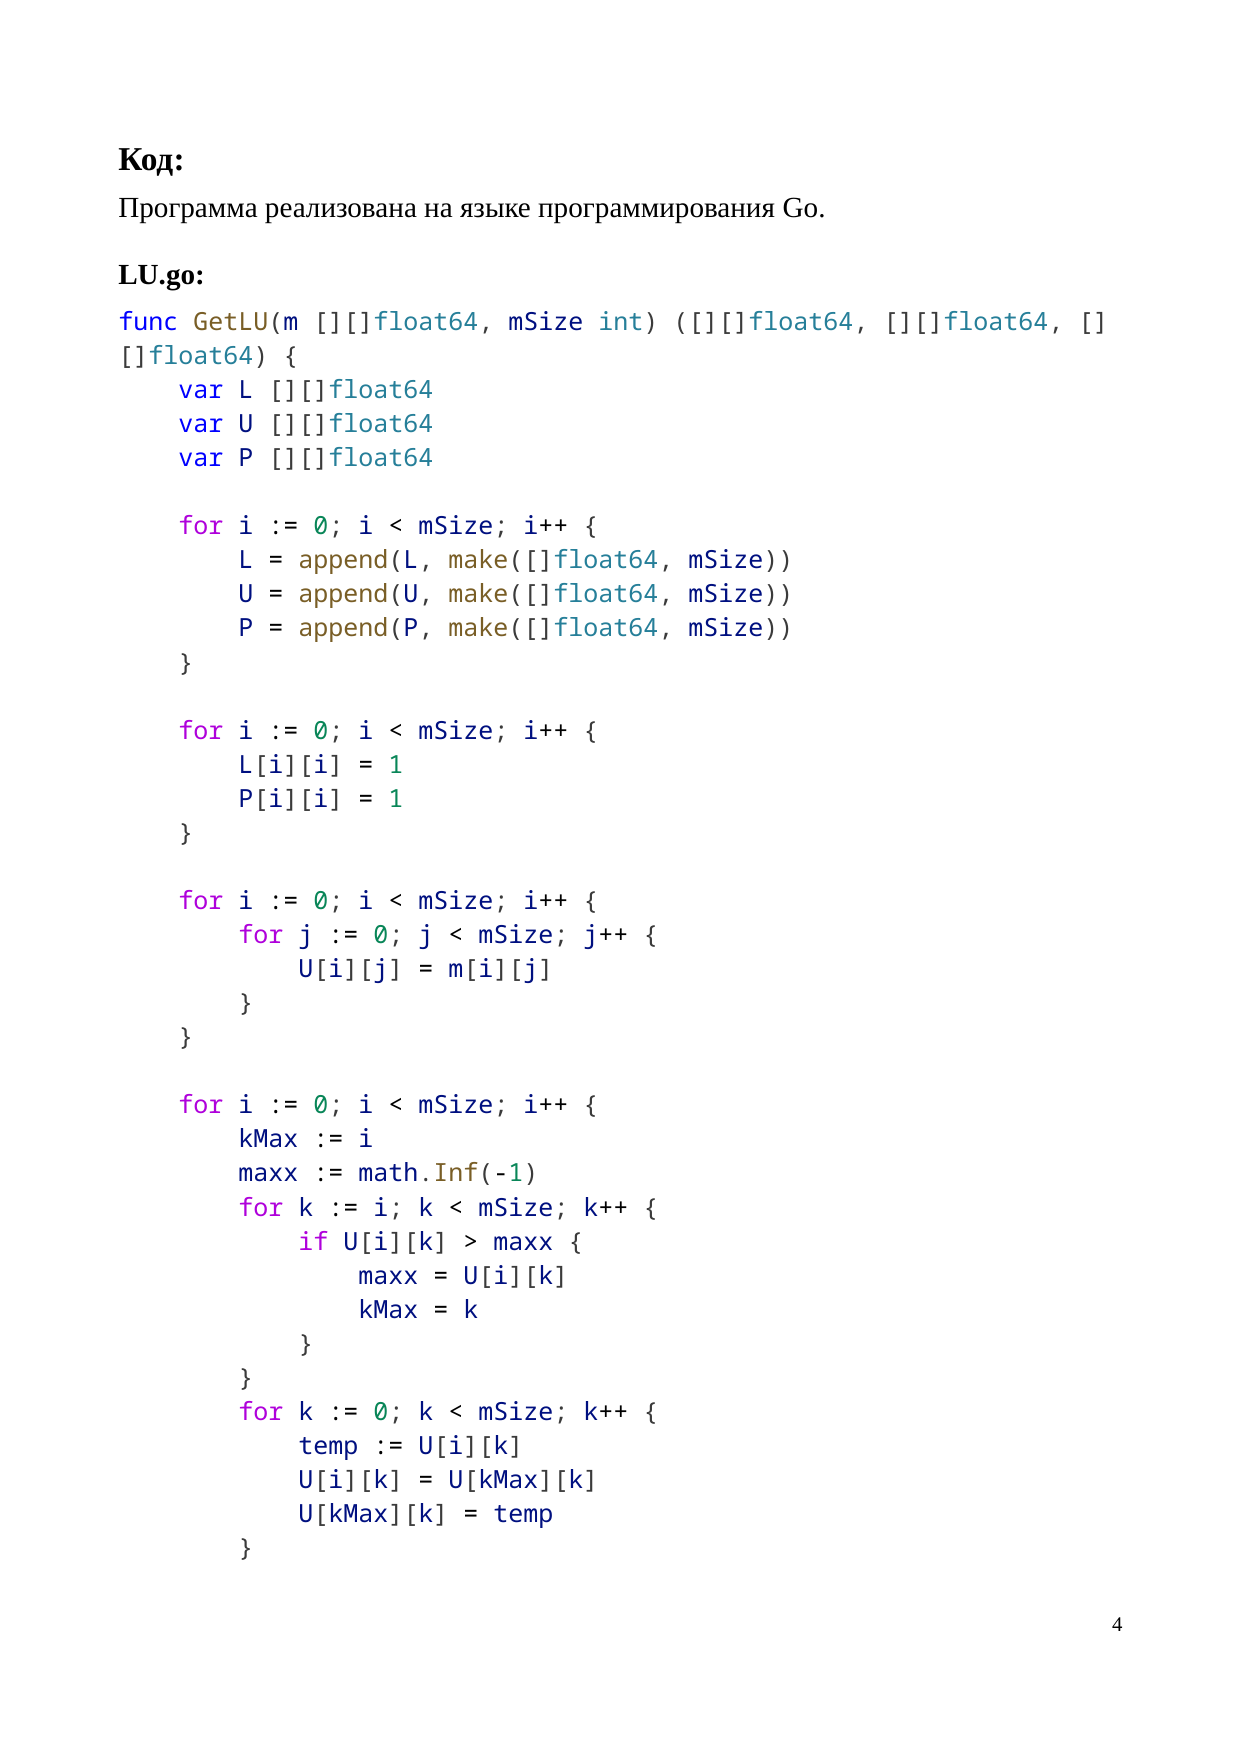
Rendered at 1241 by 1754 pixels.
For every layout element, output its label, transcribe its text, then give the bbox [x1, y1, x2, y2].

text for i := 0; i < mSize; i++ { [118, 883, 1122, 917]
text } [118, 1530, 1122, 1564]
text L = append(L, make([]float64, mSize)) [118, 542, 1122, 576]
text U[i][k] = U[kMax][k] [118, 1462, 1122, 1496]
text maxx := math.Inf(-1) [118, 1155, 1122, 1189]
text for k := i; k < mSize; k++ { [118, 1189, 1122, 1223]
text func GetLU(m [][]float64, mSize int) ([][]float64, [][]float64, [][]float64) { [118, 303, 1122, 372]
text P = append(P, make([]float64, mSize)) [118, 610, 1122, 644]
text } [118, 1359, 1122, 1393]
text var U [][]float64 [118, 406, 1122, 440]
text kMax = k [118, 1291, 1122, 1325]
text U[i][j] = m[i][j] [118, 951, 1122, 985]
text U = append(U, make([]float64, mSize)) [118, 576, 1122, 610]
text for j := 0; j < mSize; j++ { [118, 917, 1122, 951]
text } [118, 1019, 1122, 1053]
text if U[i][k] > maxx { [118, 1223, 1122, 1257]
text for k := 0; k < mSize; k++ { [118, 1393, 1122, 1428]
text P[i][i] = 1 [118, 780, 1122, 814]
text for i := 0; i < mSize; i++ { [118, 508, 1122, 542]
text L[i][i] = 1 [118, 746, 1122, 780]
text for i := 0; i < mSize; i++ { [118, 1087, 1122, 1121]
subtitle Код: [118, 139, 1122, 177]
text } [118, 1325, 1122, 1359]
text Программа реализована на языке программирования Go. [118, 190, 1122, 223]
text maxx = U[i][k] [118, 1257, 1122, 1291]
text U[kMax][k] = temp [118, 1496, 1122, 1530]
text } [118, 814, 1122, 848]
text kMax := i [118, 1121, 1122, 1155]
text temp := U[i][k] [118, 1428, 1122, 1462]
text } [118, 985, 1122, 1019]
text } [118, 644, 1122, 678]
text for i := 0; i < mSize; i++ { [118, 712, 1122, 746]
subtitle LU.go: [118, 257, 1122, 291]
text var P [][]float64 [118, 440, 1122, 474]
text var L [][]float64 [118, 372, 1122, 406]
